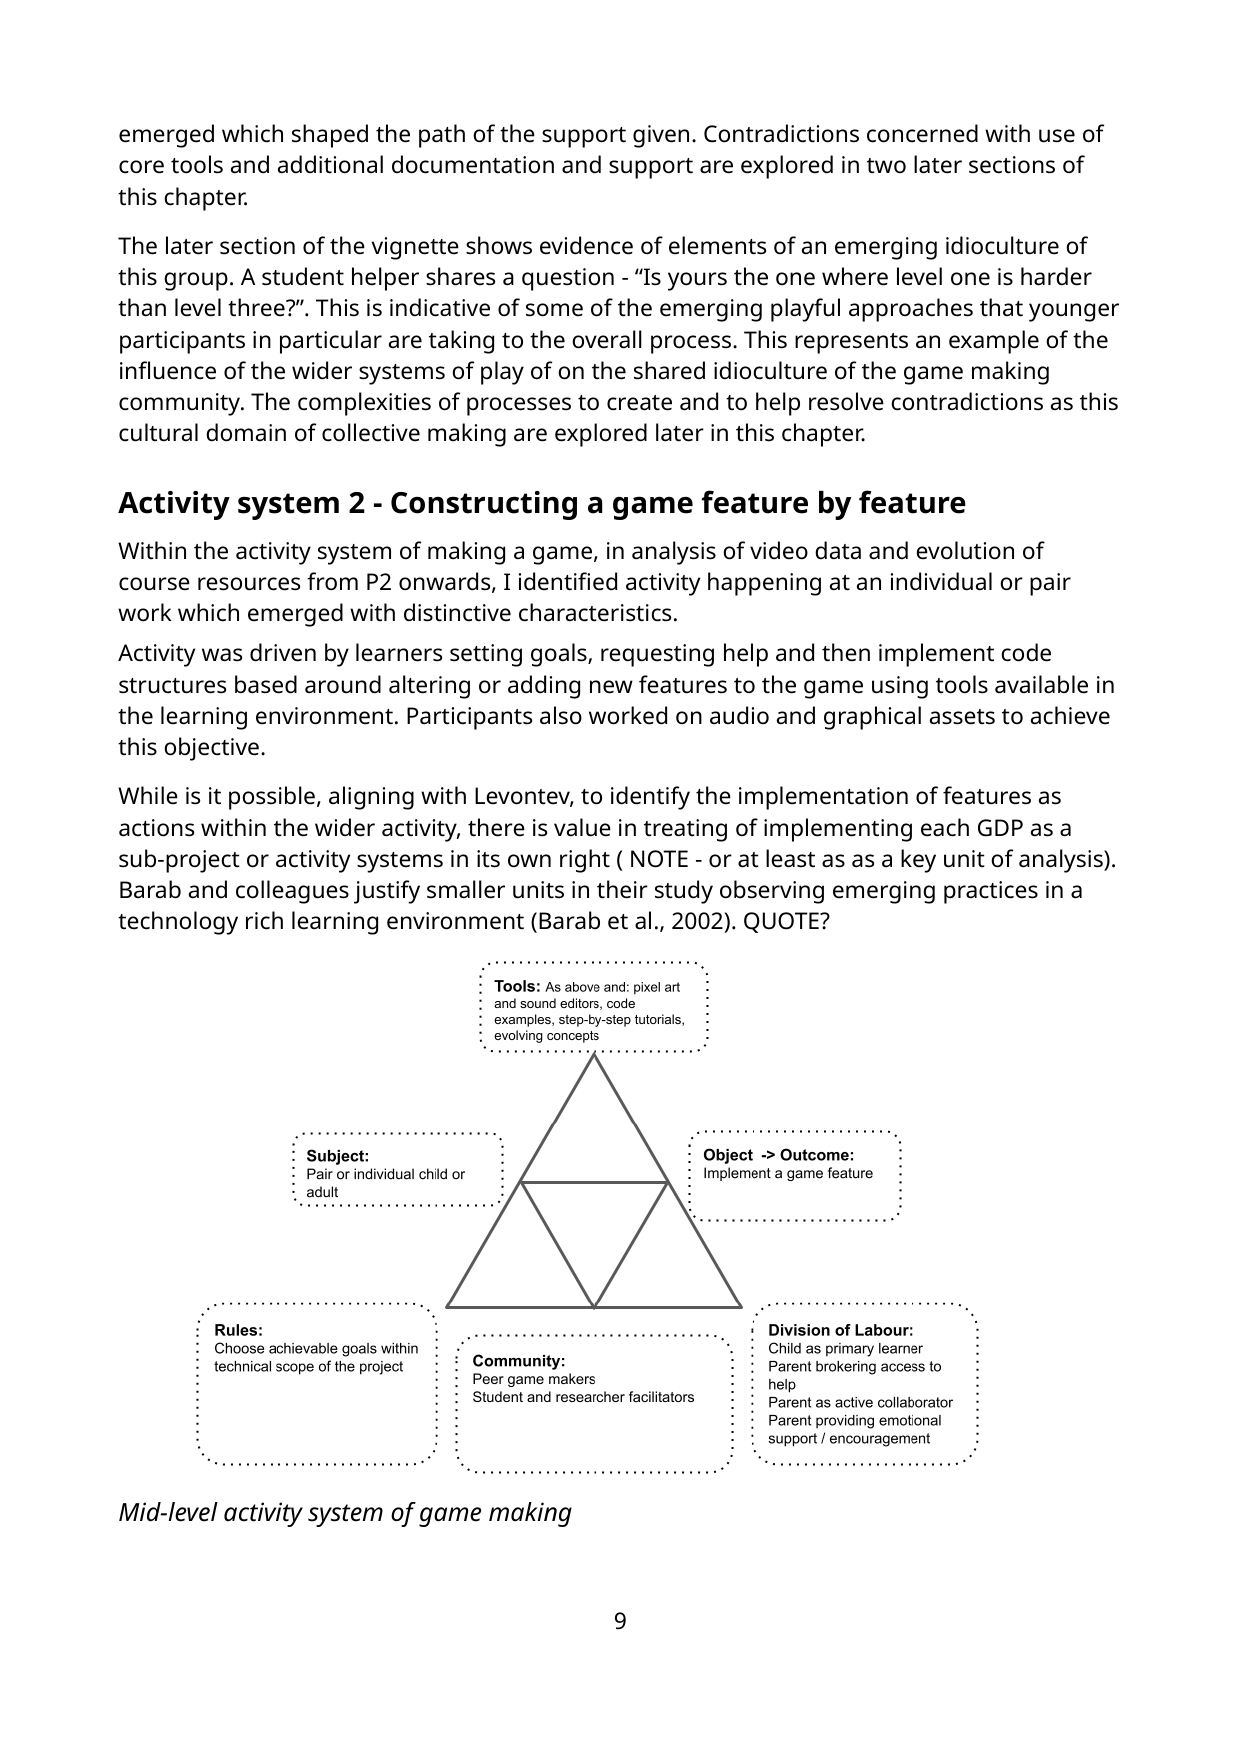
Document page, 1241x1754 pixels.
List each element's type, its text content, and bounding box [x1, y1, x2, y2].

text While is it possible, aligning with Levontev, to identify the implementation of features as actions within the wider activity, there is value in treating of implementing each GDP as a sub-project or activity systems in its own right ( NOTE - or at least as as a key unit of analysis). Barab and colleagues justify smaller units in their study observing emerging practices in a technology rich learning environment (Barab et al., 2002). QUOTE? [118, 780, 1122, 937]
text The later section of the vignette shows evidence of elements of an emerging idioculture of this group. A student helper shares a question - “Is yours the one where level one is harder than level three?”. This is indicative of some of the emerging playful approaches that younger participants in particular are taking to the overall process. This represents an example of the influence of the wider systems of play of on the shared idioculture of the game making community. The complexities of processes to create and to help resolve contradictions as this cultural domain of collective making are explored later in this chapter. [118, 230, 1122, 448]
picture [118, 945, 1072, 1482]
text Within the activity system of making a game, in analysis of video data and evolution of course resources from P2 onwards, I identified activity happening at an individual or pair work which emerged with distinctive characteristics. [118, 535, 1122, 628]
text Mid-level activity system of game making [118, 1494, 1122, 1528]
text emerged which shaped the path of the support given. Contradictions concerned with use of core tools and additional documentation and support are explored in two later sections of this chapter. [118, 118, 1122, 212]
text Activity was driven by learners setting goals, requesting help and then implement code structures based around altering or adding new features to the game using tools available in the learning environment. Participants also worked on audio and graphical assets to achieve this objective. [118, 637, 1122, 762]
subtitle Activity system 2 - Constructing a game feature by feature [118, 482, 1122, 522]
